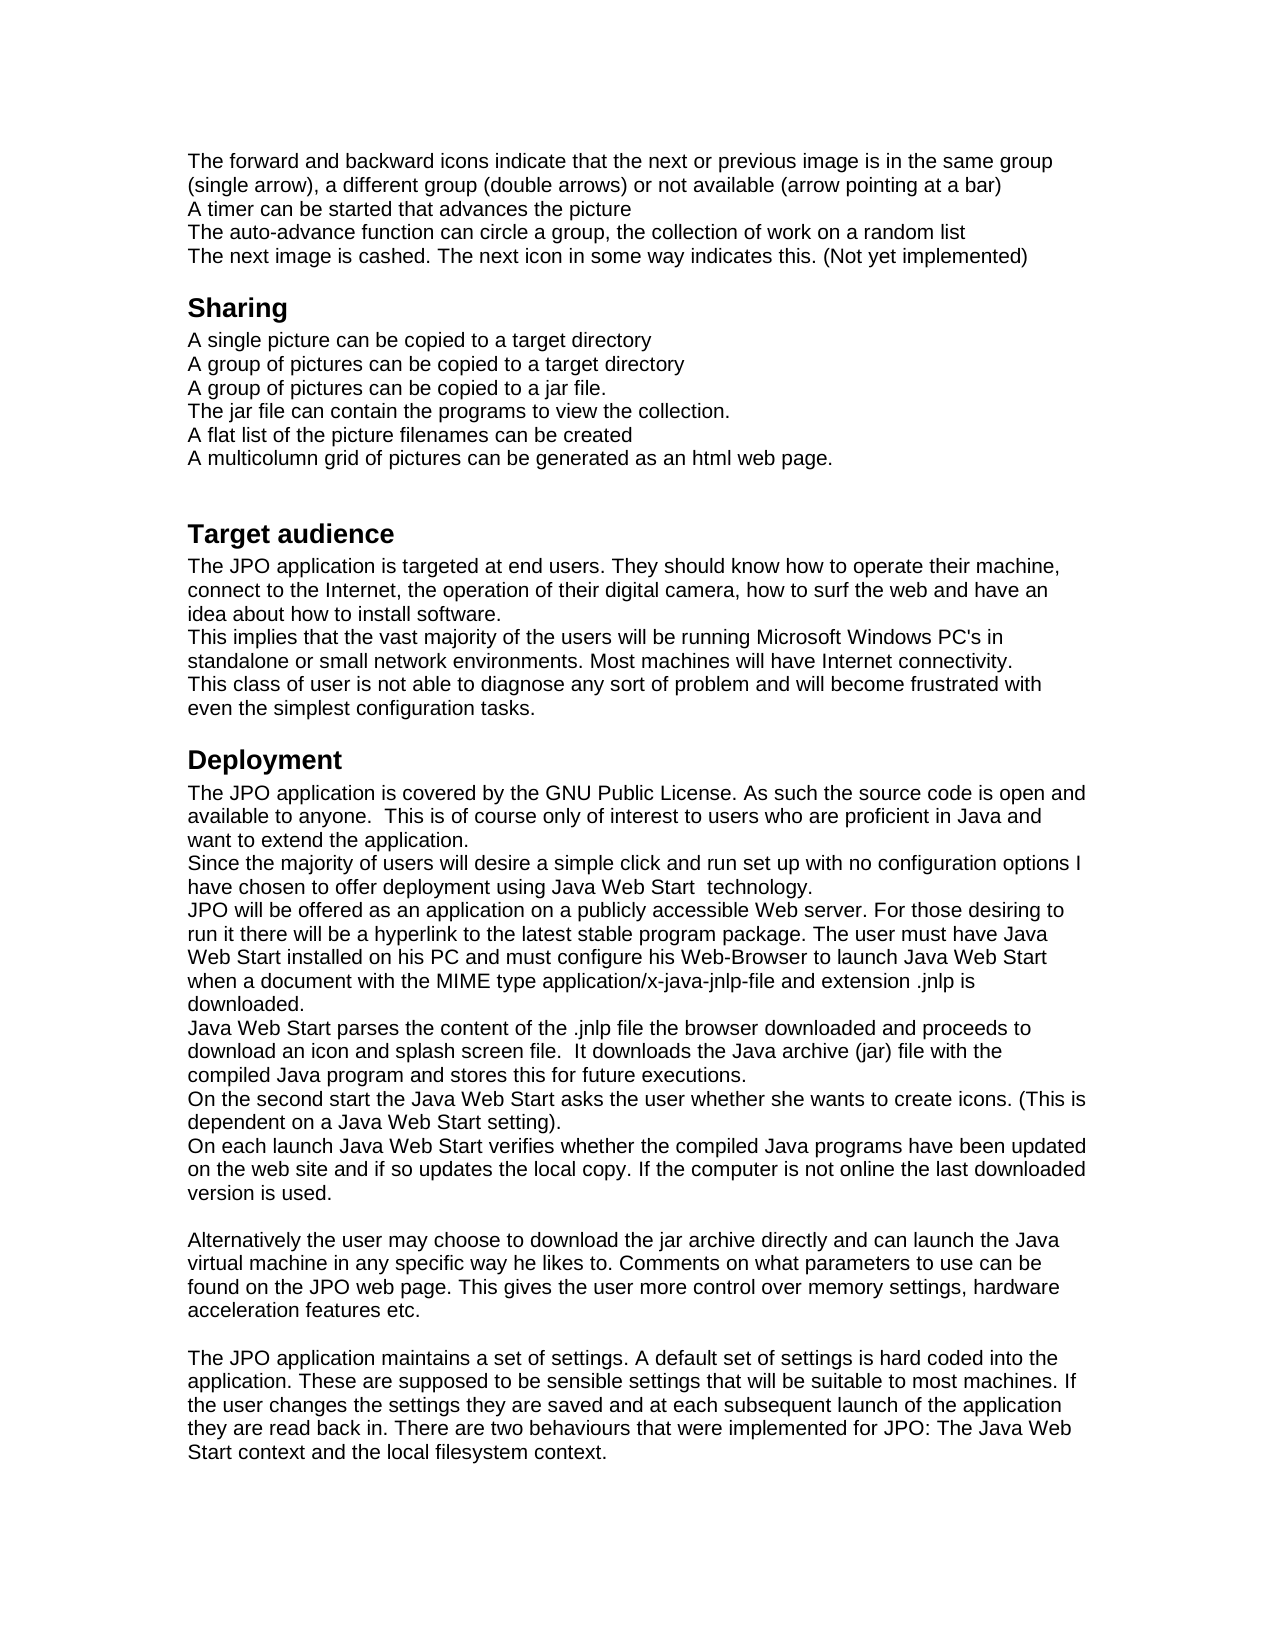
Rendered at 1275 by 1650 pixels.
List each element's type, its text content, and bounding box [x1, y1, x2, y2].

subtitle Deployment [187, 745, 1087, 775]
subtitle Sharing [187, 293, 1087, 323]
text On each launch Java Web Start verifies whether the compiled Java programs have been updated on the web site and if so updates the local copy. If the computer is not online the last downloaded version is used. [187, 1134, 1087, 1205]
text Alternatively the user may choose to download the jar archive directly and can launch the Java virtual machine in any specific way he likes to. Comments on what parameters to use can be found on the JPO web page. This gives the user more control over memory settings, hardware acceleration features etc. [187, 1228, 1087, 1322]
text Since the majority of users will desire a simple click and run set up with no configuration options I have chosen to offer deployment using Java Web Start technology. [187, 852, 1087, 899]
text On the second start the Java Web Start asks the user whether she wants to create icons. (This is dependent on a Java Web Start setting). [187, 1087, 1087, 1134]
text A group of pictures can be copied to a jar file. [187, 376, 1087, 399]
text The auto-advance function can circle a group, the collection of work on a random list [187, 221, 1087, 244]
subtitle Target audience [187, 519, 1087, 549]
text Java Web Start parses the content of the .jnlp file the browser downloaded and proceeds to download an icon and splash screen file. It downloads the Java archive (jar) file with the compiled Java program and stores this for future executions. [187, 1016, 1087, 1087]
text A group of pictures can be copied to a target directory [187, 352, 1087, 376]
text The JPO application is targeted at end users. They should know how to operate their machine, connect to the Internet, the operation of their digital camera, how to surf the web and have an idea about how to install software. [187, 555, 1087, 626]
text A timer can be started that advances the picture [187, 197, 1087, 221]
text The forward and backward icons indicate that the next or previous image is in the same group (single arrow), a different group (double arrows) or not available (arrow pointing at a bar) [187, 150, 1087, 197]
text The next image is cashed. The next icon in some way indicates this. (Not yet implemented) [187, 244, 1087, 268]
text This class of user is not able to diagnose any sort of problem and will become frustrated with even the simplest configuration tasks. [187, 673, 1087, 720]
text A multicolumn grid of pictures can be generated as an html web page. [187, 447, 1087, 470]
text A single picture can be copied to a target directory [187, 329, 1087, 352]
text This implies that the vast majority of the users will be running Microsoft Windows PC's in standalone or small network environments. Most machines will have Internet connectivity. [187, 626, 1087, 673]
text The JPO application maintains a set of settings. A default set of settings is hard coded into the application. These are supposed to be sensible settings that will be suitable to most machines. If the user changes the settings they are saved and at each subsequent launch of the application they are read back in. There are two behaviours that were implemented for JPO: The Java Web Start context and the local filesystem context. [187, 1346, 1087, 1464]
text The jar file can contain the programs to view the collection. [187, 399, 1087, 423]
text The JPO application is covered by the GNU Public License. As such the source code is open and available to anyone. This is of course only of interest to users who are proficient in Java and want to extend the application. [187, 781, 1087, 852]
text A flat list of the picture filenames can be created [187, 423, 1087, 447]
text JPO will be offered as an application on a publicly accessible Web server. For those desiring to run it there will be a hyperlink to the latest stable program package. The user must have Java Web Start installed on his PC and must configure his Web-Browser to launch Java Web Start when a document with the MIME type application/x-java-jnlp-file and extension .jnlp is downloaded. [187, 899, 1087, 1016]
